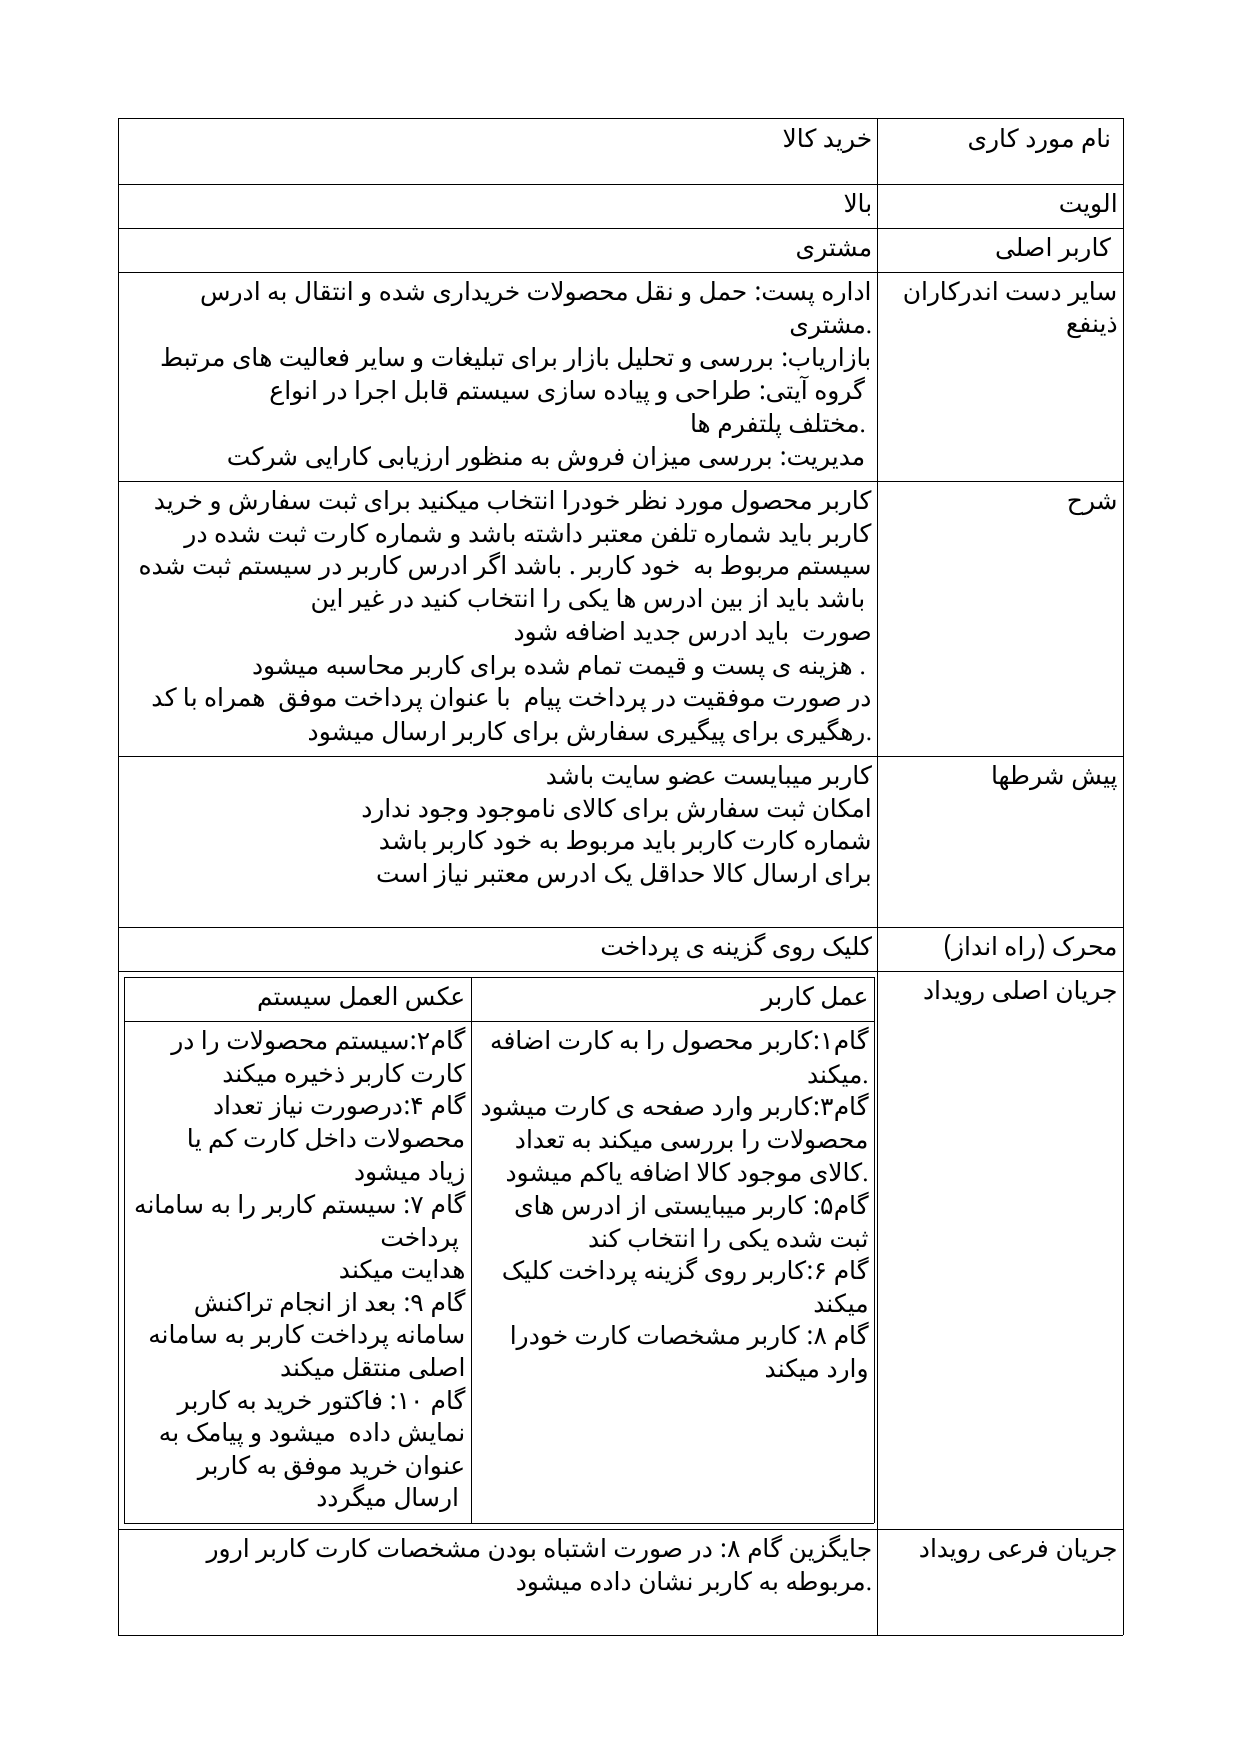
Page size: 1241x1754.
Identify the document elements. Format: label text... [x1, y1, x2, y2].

table_header عمل کاربر [472, 978, 874, 1021]
table_cell گام۱:کاربر محصول را به کارت اضافه میکند. گام۳:کاربر وارد صفحه ی کارت میشود محصولات را بررسی میکند به تعداد کالای موجود کالا اضافه یاکم میشود. گام۵: کاربر میبایستی از ادرس های ثبت شده یکی را انتخاب کند گام ۶:کاربر روی گزینه پرداخت کلیک میکند گام ۸: کاربر مشخصات کارت خودرا وارد میکند [472, 1022, 874, 1523]
table_header نام مورد کاری [878, 119, 1123, 184]
table_header خرید کالا [119, 119, 877, 184]
table_cell سایر دست اندرکاران ذینفع [878, 273, 1123, 481]
table_cell گام۲:سیستم محصولات را در کارت کاربر ذخیره میکند گام ۴:درصورت نیاز تعداد محصولات داخل کارت کم یا زیاد میشود گام ۷: سیستم کاربر را به سامانه پرداخت هدایت میکند گام ۹: بعد از انجام تراکنش سامانه پرداخت کاربر به سامانه اصلی منتقل میکند گام ۱۰: فاکتور خرید به کاربر نمایش داده میشود و پیامک به عنوان خرید موفق به کاربر ارسال میگردد [125, 1022, 471, 1523]
table_cell کلیک روی گزینه ی پرداخت [119, 928, 877, 971]
table_cell بالا [119, 185, 877, 228]
table_cell شرح [878, 482, 1123, 756]
table_cell الویت [878, 185, 1123, 228]
table_cell کاربر محصول مورد نظر خودرا انتخاب میکنید برای ثبت سفارش و خرید کاربر باید شماره تلفن معتبر داشته باشد و شماره کارت ثبت شده در سیستم مربوط به خود کاربر . باشد اگر ادرس کاربر در سیستم ثبت شده باشد باید از بین ادرس ها یکی را انتخاب کنید در غیر این صورت باید ادرس جدید اضافه شود هزینه ی پست و قیمت تمام شده برای کاربر محاسبه میشود . در صورت موفقیت در پرداخت پیام با عنوان پرداخت موفق همراه با کد رهگیری برای پیگیری سفارش برای کاربر ارسال میشود. [119, 482, 877, 756]
table_cell محرک (راه انداز) [878, 928, 1123, 971]
table_cell جریان اصلی رویداد [878, 972, 1123, 1529]
table_cell کاربر اصلی [878, 229, 1123, 272]
table_cell پیش شرطها [878, 757, 1123, 927]
table_cell کاربر میبایست عضو سایت باشد امکان ثبت سفارش برای کالای ناموجود وجود ندارد شماره کارت کاربر باید مربوط به خود کاربر باشد برای ارسال کالا حداقل یک ادرس معتبر نیاز است [119, 757, 877, 927]
table_cell [119, 972, 877, 1529]
table_cell اداره پست: حمل و نقل محصولات خریداری شده و انتقال به ادرس مشتری. بازاریاب: بررسی و تحلیل بازار برای تبلیغات و سایر فعالیت های مرتبط گروه آیتی: طراحی و پیاده سازی سیستم قابل اجرا در انواع مختلف پلتفرم ها. مدیریت: بررسی میزان فروش به منظور ارزیابی کارایی شرکت [119, 273, 877, 481]
table_cell جایگزین گام ۸: در صورت اشتباه بودن مشخصات کارت کاربر ارور مربوطه به کاربر نشان داده میشود. [119, 1530, 877, 1635]
table_cell مشتری [119, 229, 877, 272]
table_cell جریان فرعی رویداد [878, 1530, 1123, 1635]
table_header عکس العمل سیستم [125, 978, 471, 1021]
